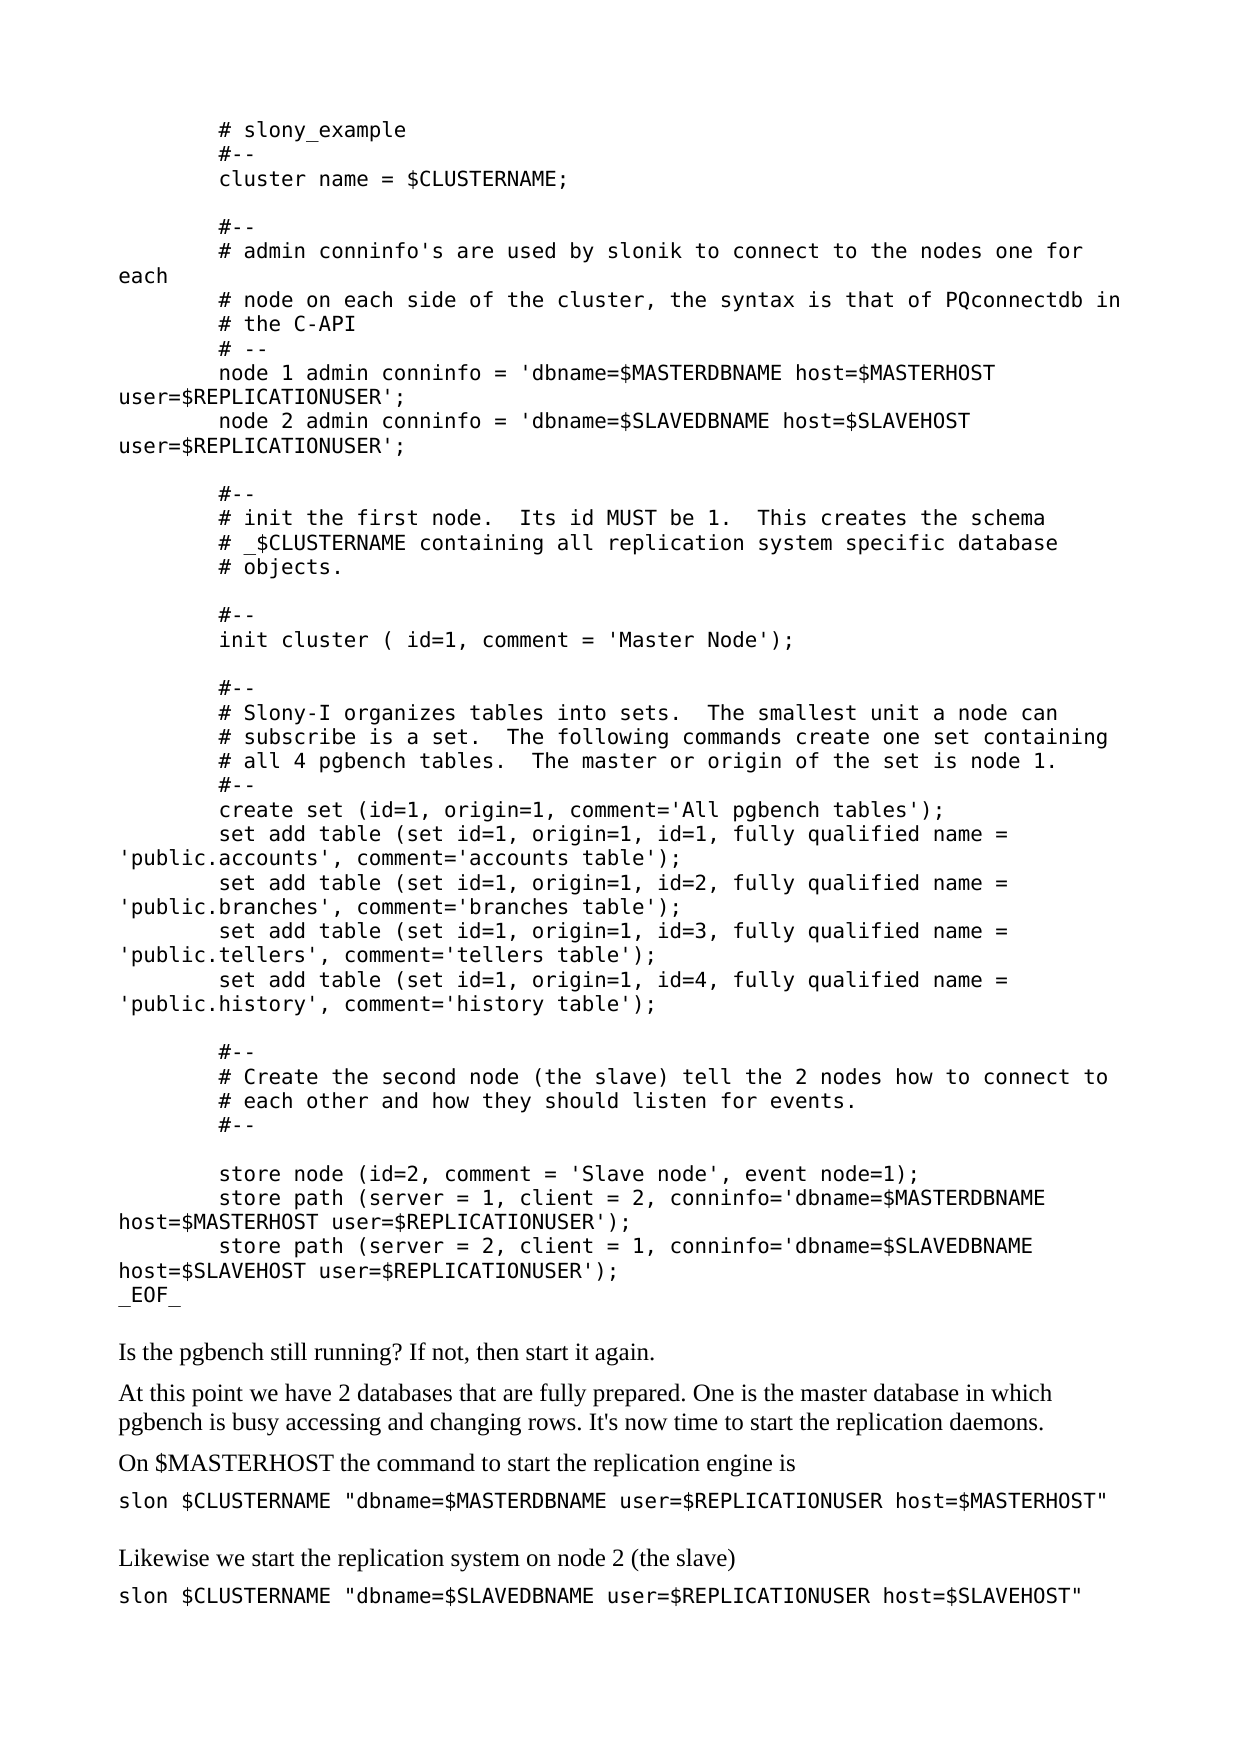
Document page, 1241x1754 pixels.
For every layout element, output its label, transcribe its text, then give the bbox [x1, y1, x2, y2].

text # _$CLUSTERNAME containing all replication system specific database [118, 531, 1122, 555]
text # each other and how they should listen for events. [118, 1089, 1122, 1113]
text # slony_example [118, 118, 1122, 142]
text #-- [118, 482, 1122, 506]
text node 1 admin conninfo = 'dbname=$MASTERDBNAME host=$MASTERHOST user=$REPLICATIONUSER'; [118, 361, 1122, 409]
text # admin conninfo's are used by slonik to connect to the nodes one for each [118, 239, 1122, 288]
text # the C-API [118, 312, 1122, 337]
text #-- [118, 676, 1122, 701]
text #-- [118, 215, 1122, 239]
text init cluster ( id=1, comment = 'Master Node'); [118, 628, 1122, 652]
text #-- [118, 142, 1122, 167]
text # Create the second node (the slave) tell the 2 nodes how to connect to [118, 1065, 1122, 1089]
text #-- [118, 603, 1122, 628]
text cluster name = $CLUSTERNAME; [118, 167, 1122, 191]
text _EOF_ [118, 1283, 1122, 1307]
text slon $CLUSTERNAME "dbname=$SLAVEDBNAME user=$REPLICATIONUSER host=$SLAVEHOST" [118, 1584, 1122, 1609]
text store path (server = 1, client = 2, conninfo='dbname=$MASTERDBNAME host=$MASTERHOST user=$REPLICATIONUSER'); [118, 1186, 1122, 1234]
text Is the pgbench still running? If not, then start it again. [118, 1337, 1122, 1366]
text # all 4 pgbench tables. The master or origin of the set is node 1. [118, 749, 1122, 773]
text Likewise we start the replication system on node 2 (the slave) [118, 1543, 1122, 1572]
text slon $CLUSTERNAME "dbname=$MASTERDBNAME user=$REPLICATIONUSER host=$MASTERHOST" [118, 1489, 1122, 1514]
text #-- [118, 773, 1122, 798]
text # subscribe is a set. The following commands create one set containing [118, 725, 1122, 749]
text At this point we have 2 databases that are fully prepared. One is the master database in which pgbench is busy accessing and changing rows. It's now time to start the replication daemons. [118, 1378, 1122, 1436]
text # Slony-I organizes tables into sets. The smallest unit a node can [118, 701, 1122, 725]
text #-- [118, 1113, 1122, 1137]
text # -- [118, 337, 1122, 361]
text store node (id=2, comment = 'Slave node', event node=1); [118, 1162, 1122, 1186]
text set add table (set id=1, origin=1, id=1, fully qualified name = 'public.accounts', comment='accounts table'); [118, 822, 1122, 871]
text set add table (set id=1, origin=1, id=4, fully qualified name = 'public.history', comment='history table'); [118, 968, 1122, 1016]
text store path (server = 2, client = 1, conninfo='dbname=$SLAVEDBNAME host=$SLAVEHOST user=$REPLICATIONUSER'); [118, 1234, 1122, 1283]
text create set (id=1, origin=1, comment='All pgbench tables'); [118, 798, 1122, 822]
text # objects. [118, 555, 1122, 579]
text node 2 admin conninfo = 'dbname=$SLAVEDBNAME host=$SLAVEHOST user=$REPLICATIONUSER'; [118, 409, 1122, 458]
text set add table (set id=1, origin=1, id=3, fully qualified name = 'public.tellers', comment='tellers table'); [118, 919, 1122, 968]
text On $MASTERHOST the command to start the replication engine is [118, 1448, 1122, 1477]
text #-- [118, 1040, 1122, 1065]
text # init the first node. Its id MUST be 1. This creates the schema [118, 506, 1122, 531]
text # node on each side of the cluster, the syntax is that of PQconnectdb in [118, 288, 1122, 312]
text set add table (set id=1, origin=1, id=2, fully qualified name = 'public.branches', comment='branches table'); [118, 871, 1122, 919]
